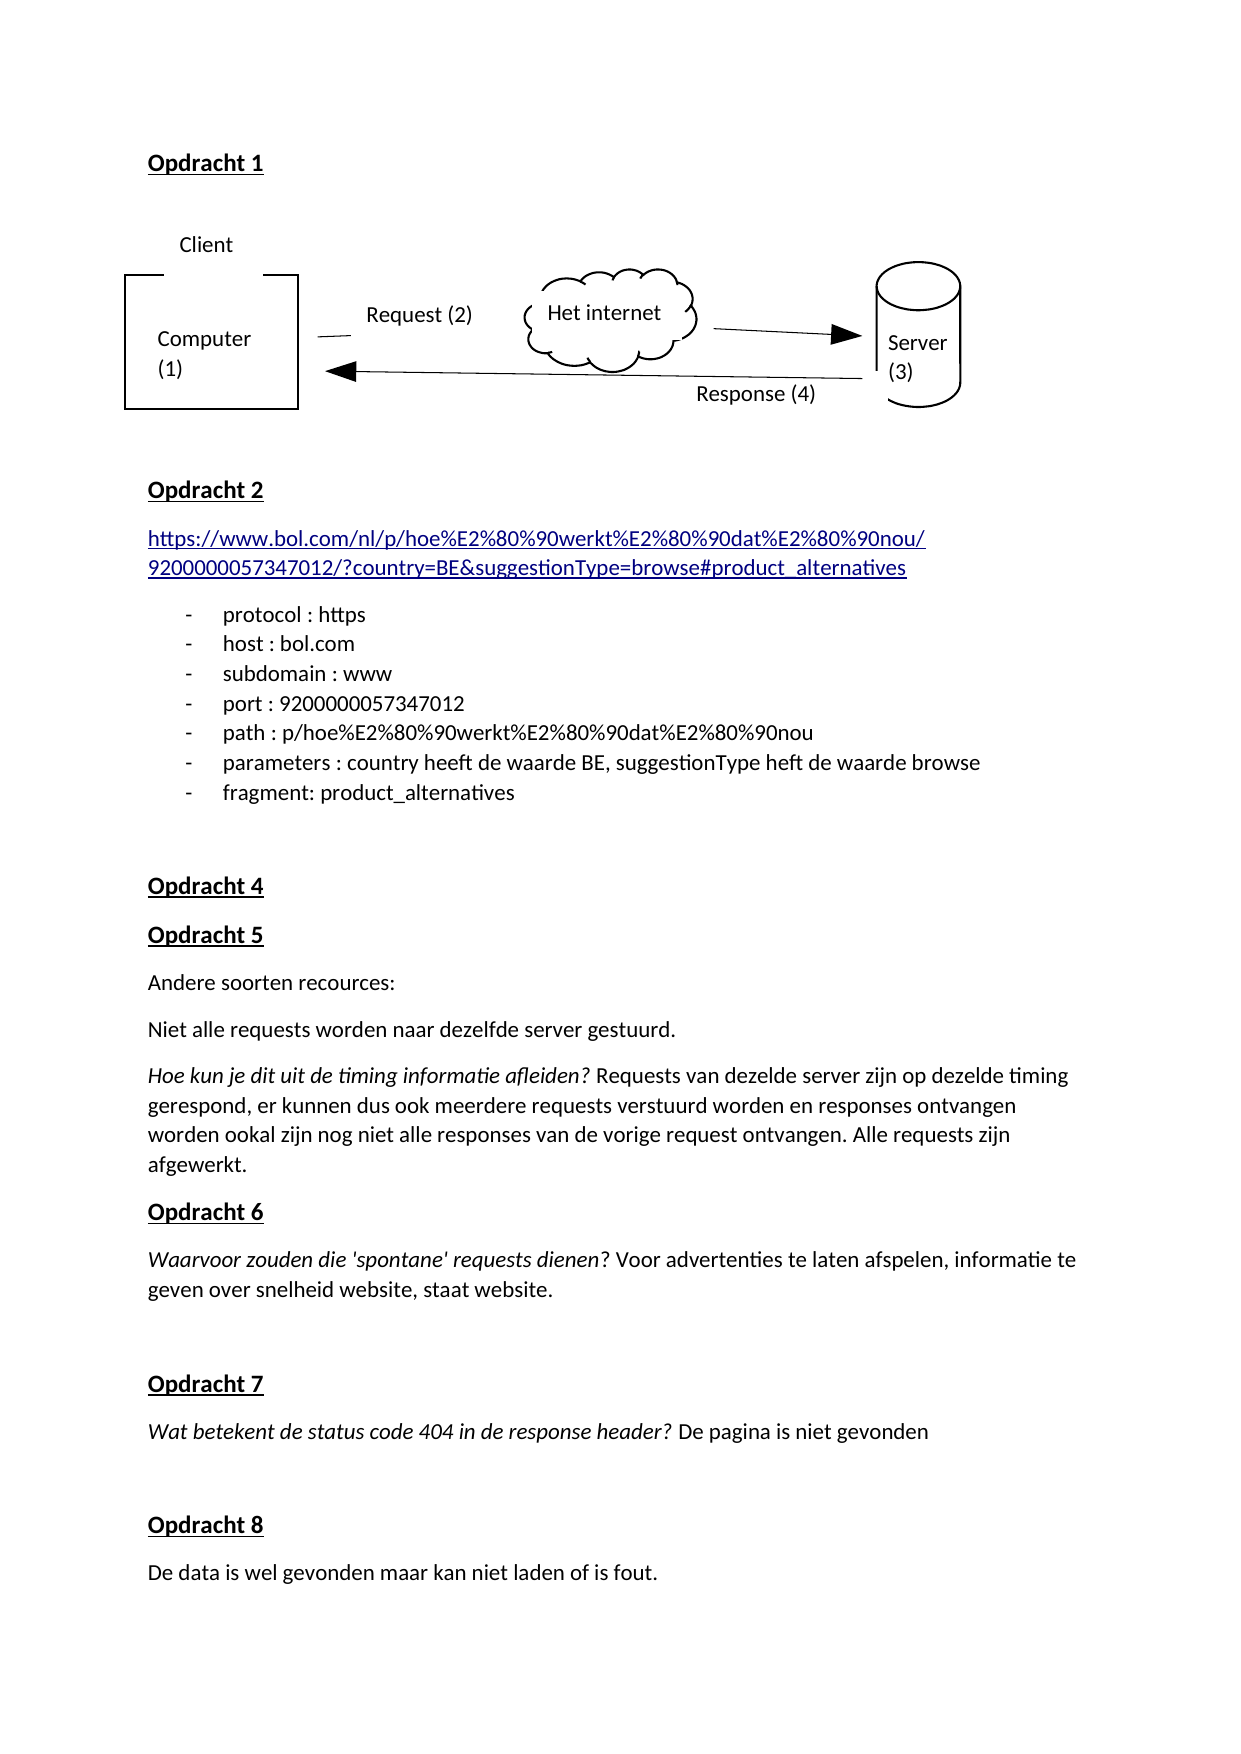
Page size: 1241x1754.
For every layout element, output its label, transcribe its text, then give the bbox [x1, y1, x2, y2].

text Opdracht 1 [148, 148, 1093, 178]
text https://www.bol.com/nl/p/hoe%E2%80%90werkt%E2%80%90dat%E2%80%90nou/9200000057347012/?country=BE&suggestionType=browse#product_alternatives [148, 524, 1093, 581]
list subdomain : www [185, 659, 1093, 687]
text [962, 328, 970, 386]
text Client [179, 230, 248, 258]
text Server (3) [888, 328, 959, 386]
list path : p/hoe%E2%80%90werkt%E2%80%90dat%E2%80%90nou [185, 718, 1093, 746]
text Het internet [547, 298, 667, 326]
text Niet alle requests worden naar dezelfde server gestuurd. [148, 1015, 1093, 1043]
text Opdracht 6 [148, 1197, 1093, 1227]
list protocol : https [185, 600, 1093, 628]
text Andere soorten recources: [148, 968, 1093, 996]
text De data is wel gevonden maar kan niet laden of is fout. [148, 1558, 1093, 1587]
text Opdracht 7 [148, 1368, 1093, 1398]
text Opdracht 5 [148, 919, 1093, 950]
list host : bol.com [185, 629, 1093, 657]
list parameters : country heeft de waarde BE, suggestionType heft de waarde browse [185, 748, 1093, 776]
text Wat betekent de status code 404 in de response header? De pagina is niet gevonden [148, 1417, 1093, 1445]
text Response (4) [696, 379, 873, 406]
text Request (2) [366, 300, 532, 328]
text Opdracht 4 [148, 871, 1093, 901]
text Waarvoor zouden die 'spontane' requests dienen? Voor advertenties te laten afspelen, informatie te geven over snelheid website, staat website. [148, 1246, 1093, 1303]
text Opdracht 8 [148, 1509, 1093, 1540]
text Opdracht 2 [148, 475, 1093, 505]
text Computer (1) [157, 324, 259, 382]
list port : 9200000057347012 [185, 689, 1093, 717]
text Hoe kun je dit uit de timing informatie afleiden? Requests van dezelde server zijn op dezelde timing gerespond, er kunnen dus ook meerdere requests verstuurd worden en responses ontvangen worden ookal zijn nog niet alle responses van de vorige request ontvangen. Alle requests zijn afgewerkt. [148, 1061, 1093, 1178]
list fragment: product_alternatives [185, 778, 1093, 806]
